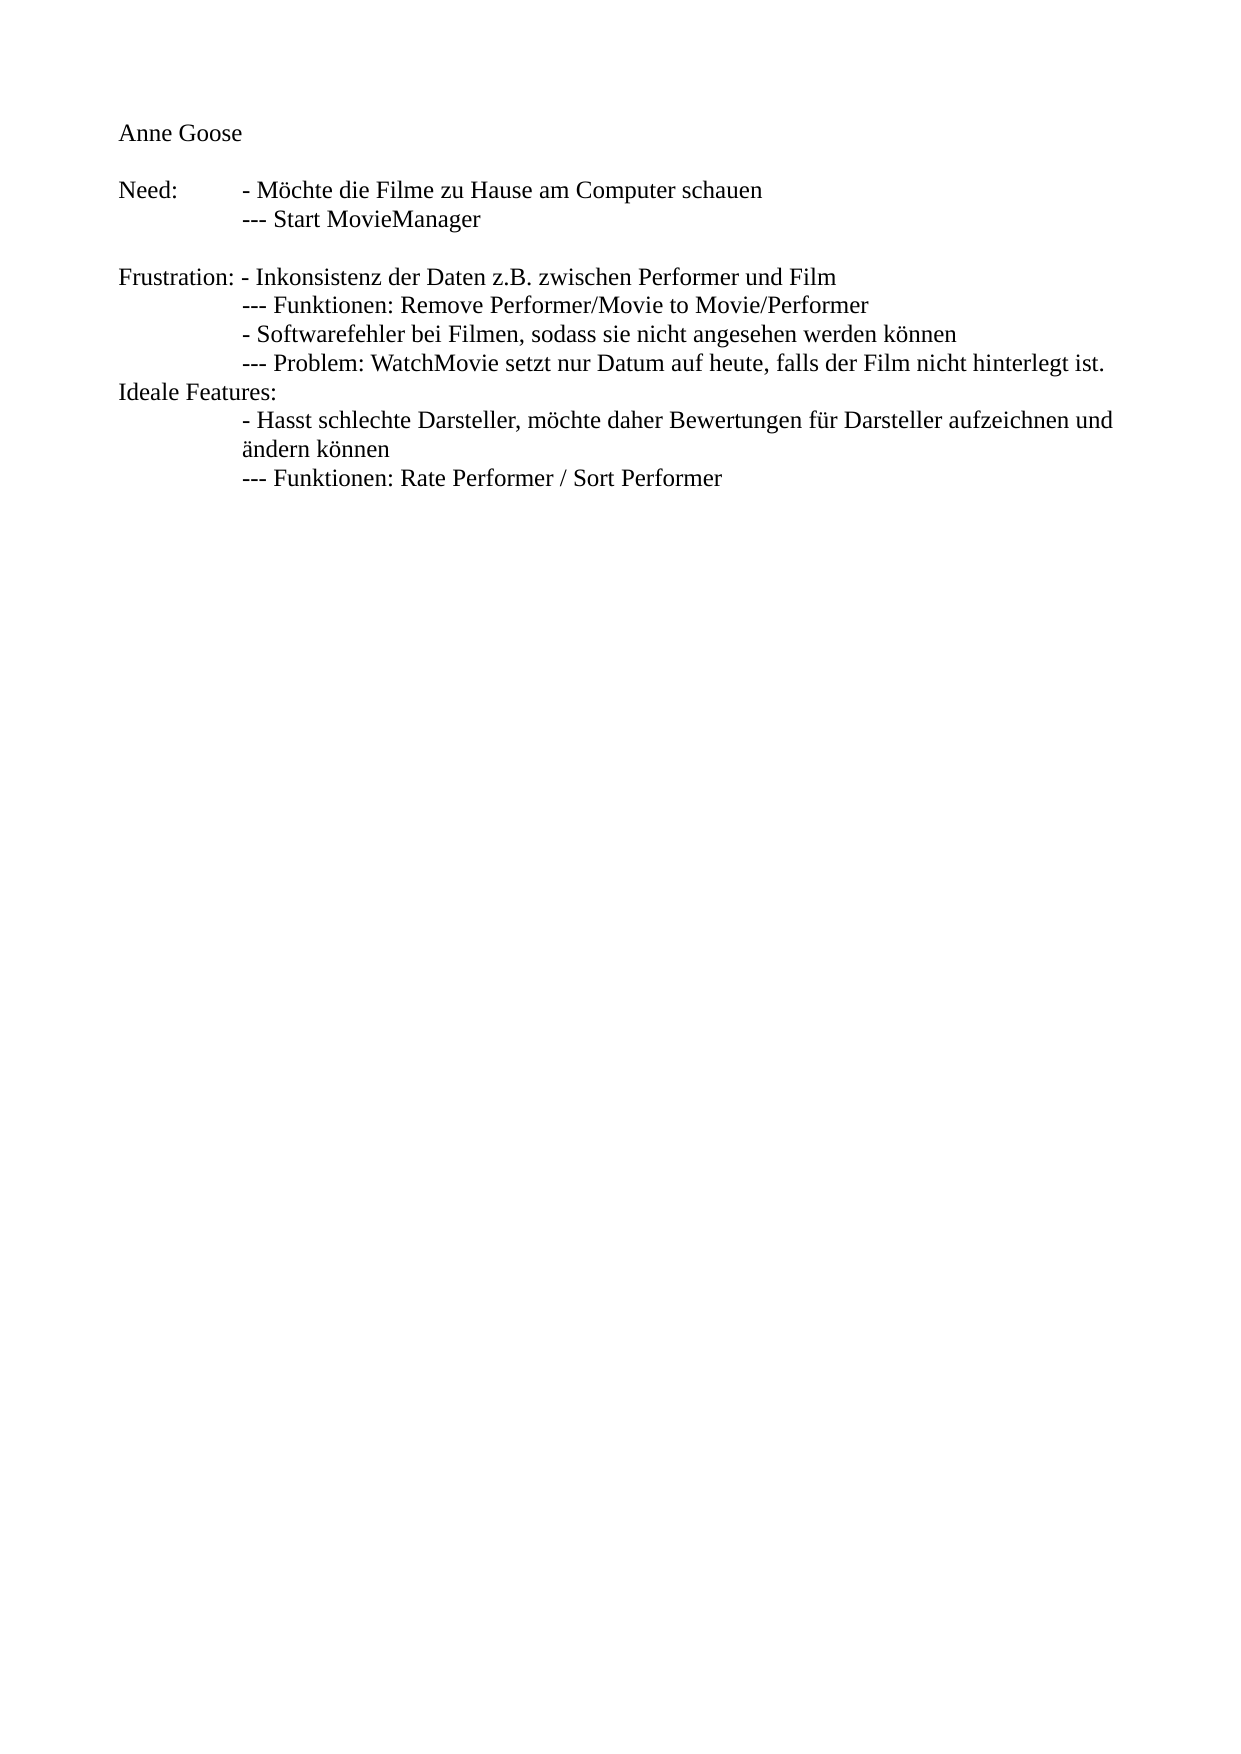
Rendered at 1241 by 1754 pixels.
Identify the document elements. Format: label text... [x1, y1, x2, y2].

text - Softwarefehler bei Filmen, sodass sie nicht angesehen werden können [118, 319, 1122, 348]
text Need: - Möchte die Filme zu Hause am Computer schauen [118, 176, 1122, 204]
text Anne Goose [118, 118, 1122, 147]
text --- Problem: WatchMovie setzt nur Datum auf heute, falls der Film nicht hinterlegt ist. [118, 348, 1122, 377]
text Frustration: - Inkonsistenz der Daten z.B. zwischen Performer und Film [118, 262, 1122, 291]
text --- Funktionen: Rate Performer / Sort Performer [118, 463, 1122, 492]
text --- Funktionen: Remove Performer/Movie to Movie/Performer [118, 291, 1122, 319]
text --- Start MovieManager [118, 204, 1122, 233]
text - Hasst schlechte Darsteller, möchte daher Bewertungen für Darsteller aufzeichnen und ändern können [118, 406, 1122, 463]
text Ideale Features: [118, 377, 1122, 406]
